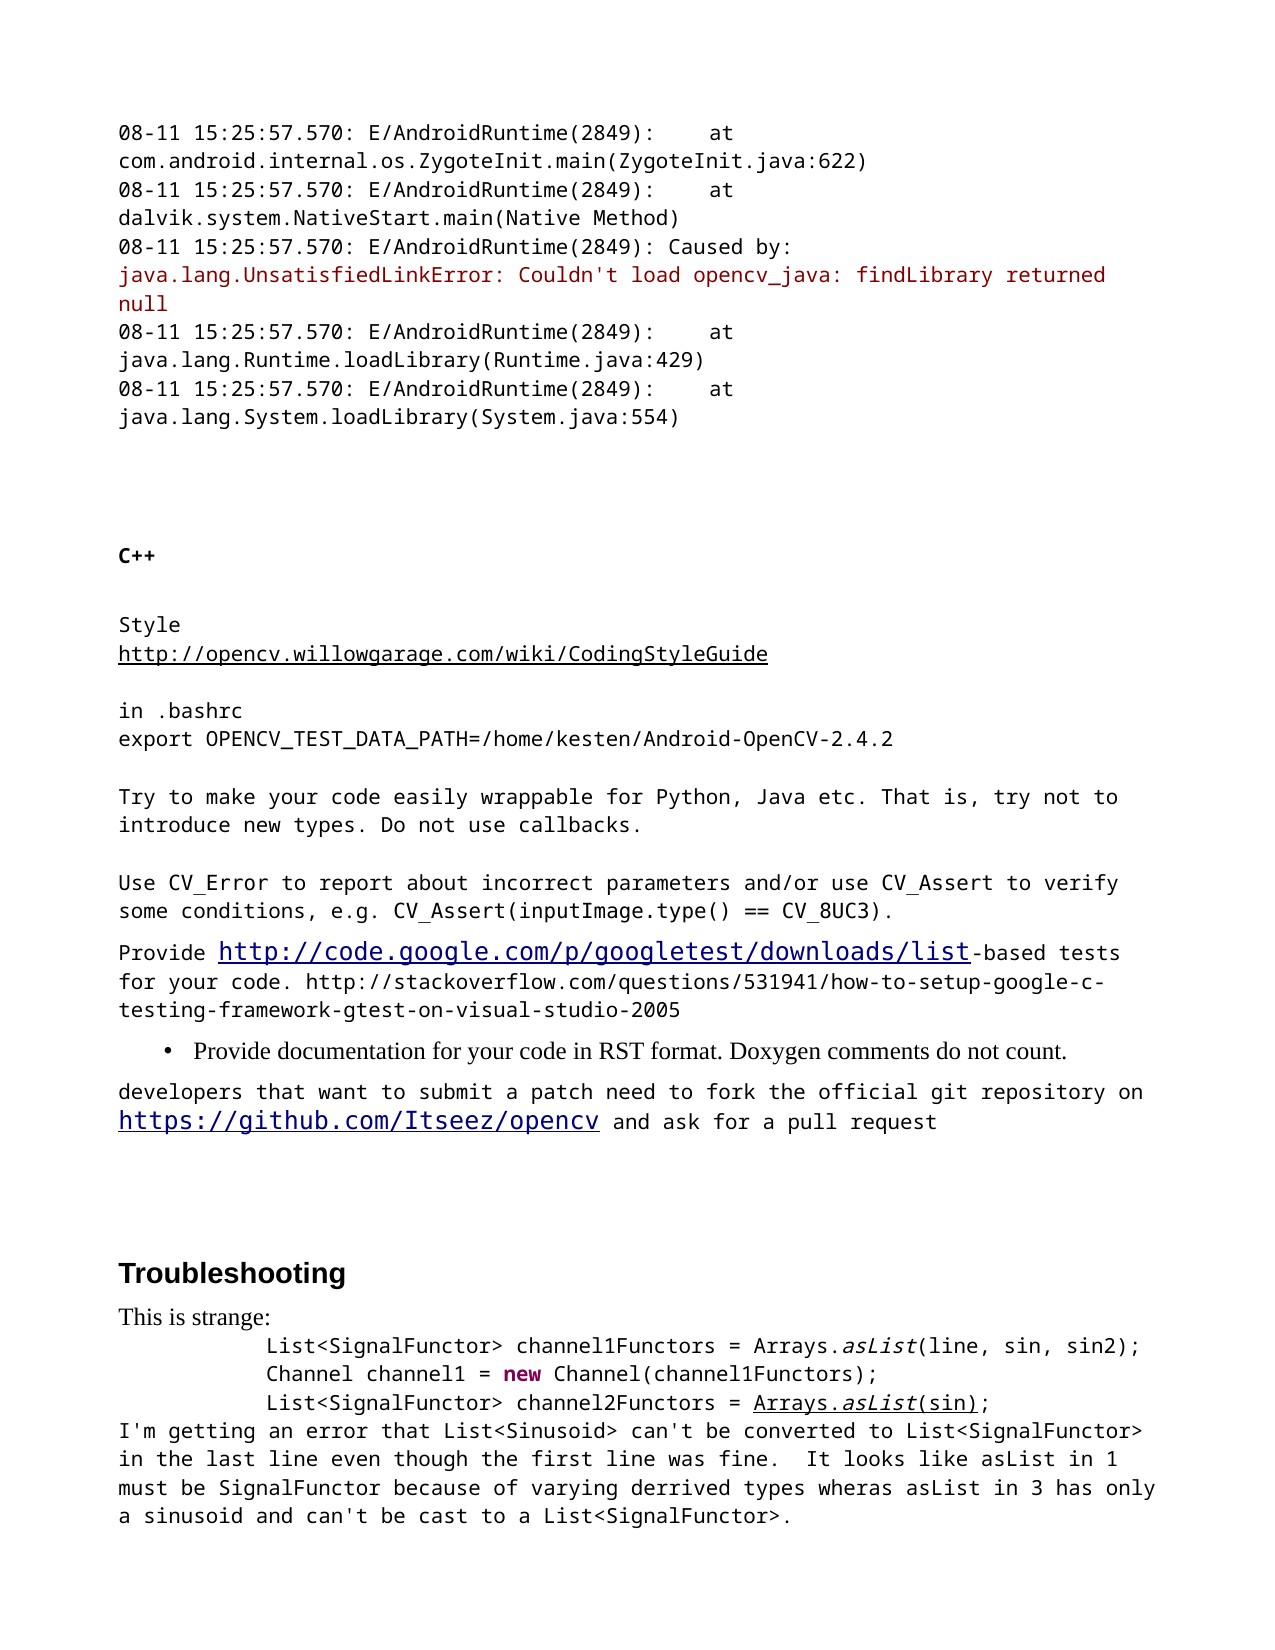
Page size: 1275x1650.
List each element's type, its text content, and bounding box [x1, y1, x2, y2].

text export OPENCV_TEST_DATA_PATH=/home/kesten/Android-OpenCV-2.4.2 [118, 724, 1157, 753]
text Channel channel1 = new Channel(channel1Functors); [118, 1359, 1157, 1388]
text Use CV_Error to report about incorrect parameters and/or use CV_Assert to verify some conditions, e.g. CV_Assert(inputImage.type() == CV_8UC3). [118, 868, 1157, 925]
text 08-11 15:25:57.570: E/AndroidRuntime(2849): at com.android.internal.os.ZygoteInit.main(ZygoteInit.java:622) [118, 118, 1157, 175]
list Provide documentation for your code in RST format. Doxygen comments do not count. [164, 1036, 1157, 1065]
text 08-11 15:25:57.570: E/AndroidRuntime(2849): at java.lang.System.loadLibrary(System.java:554) [118, 374, 1157, 431]
text http://opencv.willowgarage.com/wiki/CodingStyleGuide [118, 639, 1157, 667]
subtitle C++ [118, 541, 1157, 570]
subtitle Troubleshooting [118, 1256, 1157, 1289]
text I'm getting an error that List<Sinusoid> can't be converted to List<SignalFunctor> in the last line even though the first line was fine. It looks like asList in 1 must be SignalFunctor because of varying derrived types wheras asList in 3 has only a sinusoid and can't be cast to a List<SignalFunctor>. [118, 1416, 1157, 1530]
text Try to make your code easily wrappable for Python, Java etc. That is, try not to introduce new types. Do not use callbacks. [118, 782, 1157, 839]
text in .bashrc [118, 696, 1157, 724]
text 08-11 15:25:57.570: E/AndroidRuntime(2849): Caused by: java.lang.UnsatisfiedLinkError: Couldn't load opencv_java: findLibrary returned null [118, 232, 1157, 317]
text Style [118, 611, 1157, 639]
text Provide http://code.google.com/p/googletest/downloads/list-based tests for your code. http://stackoverflow.com/questions/531941/how-to-setup-google-c-testing-framework-gtest-on-visual-studio-2005 [118, 937, 1157, 1024]
text 08-11 15:25:57.570: E/AndroidRuntime(2849): at java.lang.Runtime.loadLibrary(Runtime.java:429) [118, 317, 1157, 374]
text developers that want to submit a patch need to fork the official git repository on https://github.com/Itseez/opencv and ask for a pull request [118, 1077, 1157, 1135]
text 08-11 15:25:57.570: E/AndroidRuntime(2849): at dalvik.system.NativeStart.main(Native Method) [118, 175, 1157, 232]
text List<SignalFunctor> channel2Functors = Arrays.asList(sin); [118, 1388, 1157, 1416]
text List<SignalFunctor> channel1Functors = Arrays.asList(line, sin, sin2); [118, 1331, 1157, 1359]
list This is strange: [118, 1302, 1157, 1331]
